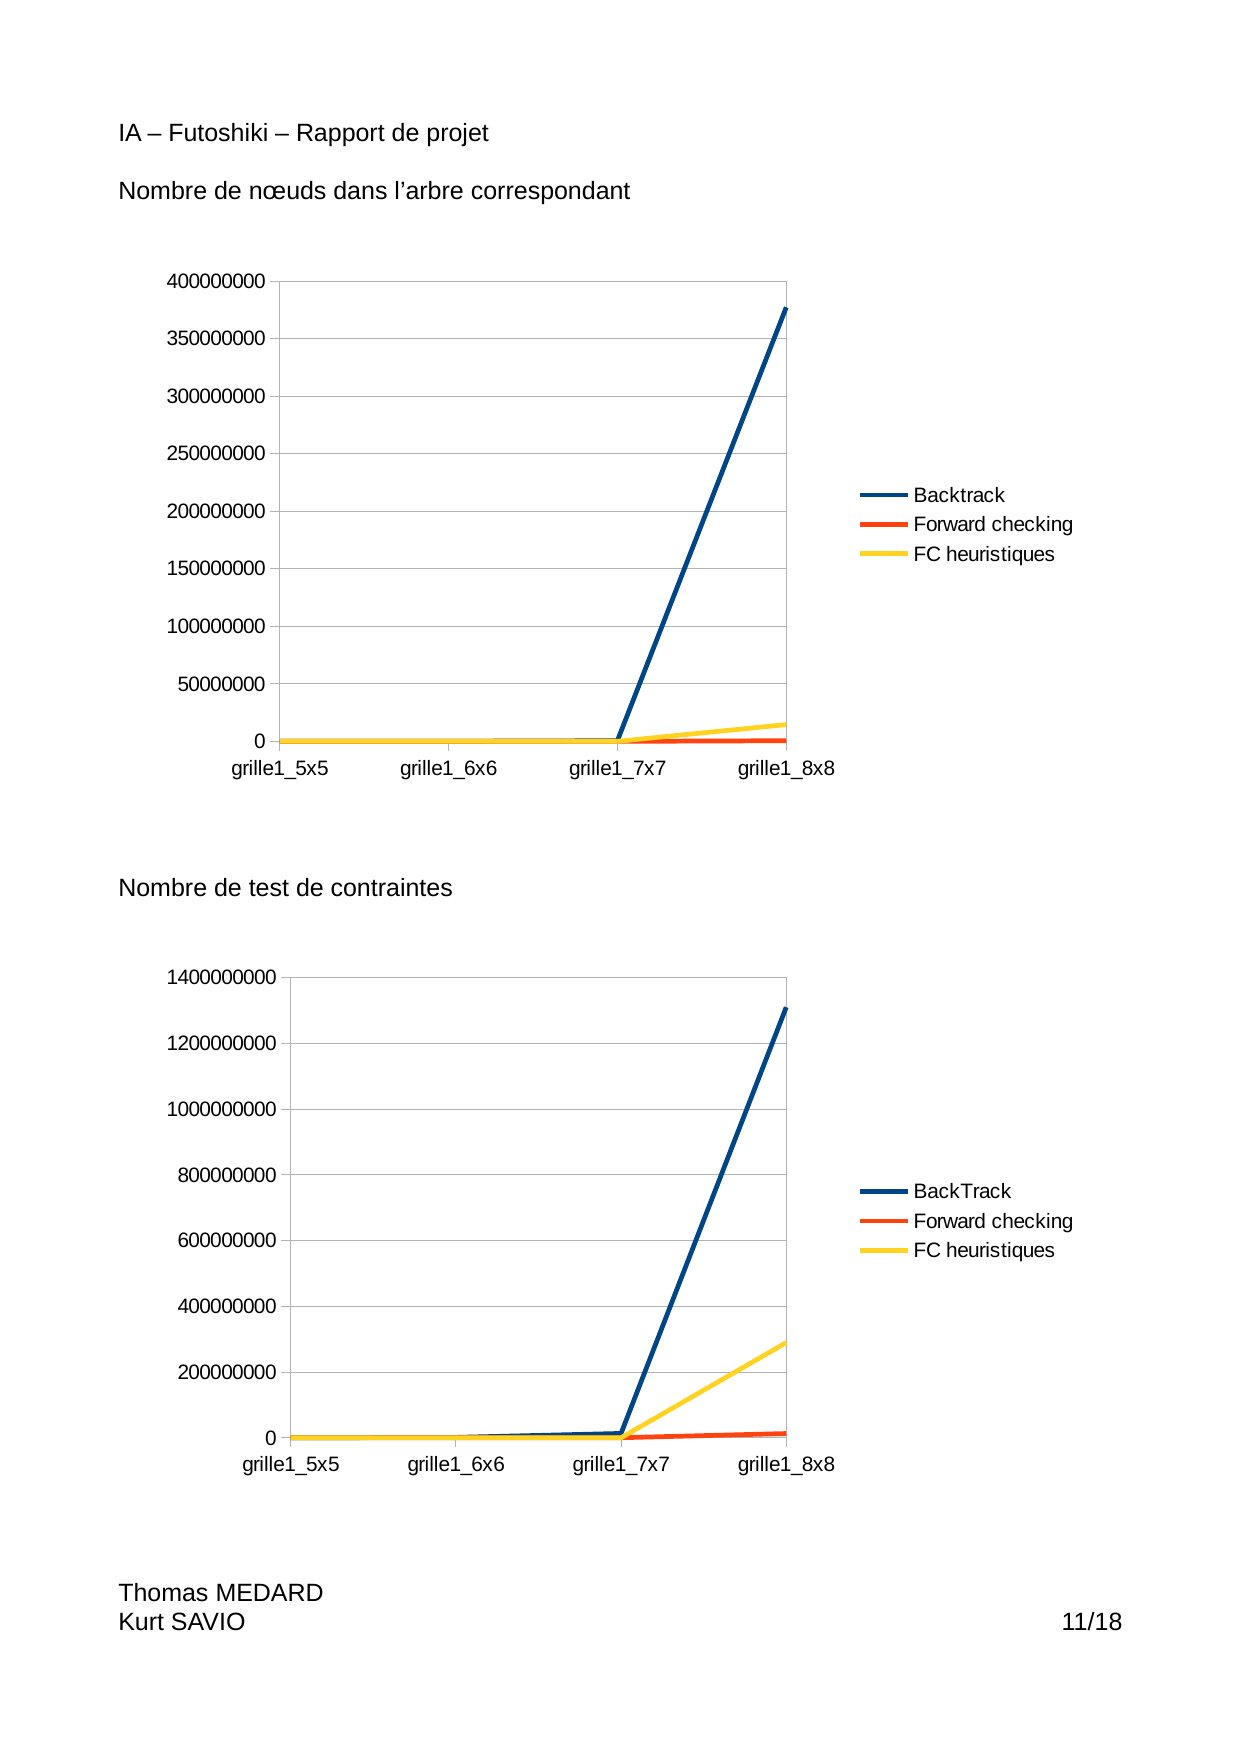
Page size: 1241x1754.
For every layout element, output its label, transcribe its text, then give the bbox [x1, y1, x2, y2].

text Nombre de test de contraintes [118, 873, 1122, 902]
text Nombre de nœuds dans l’arbre correspondant [118, 176, 1122, 205]
